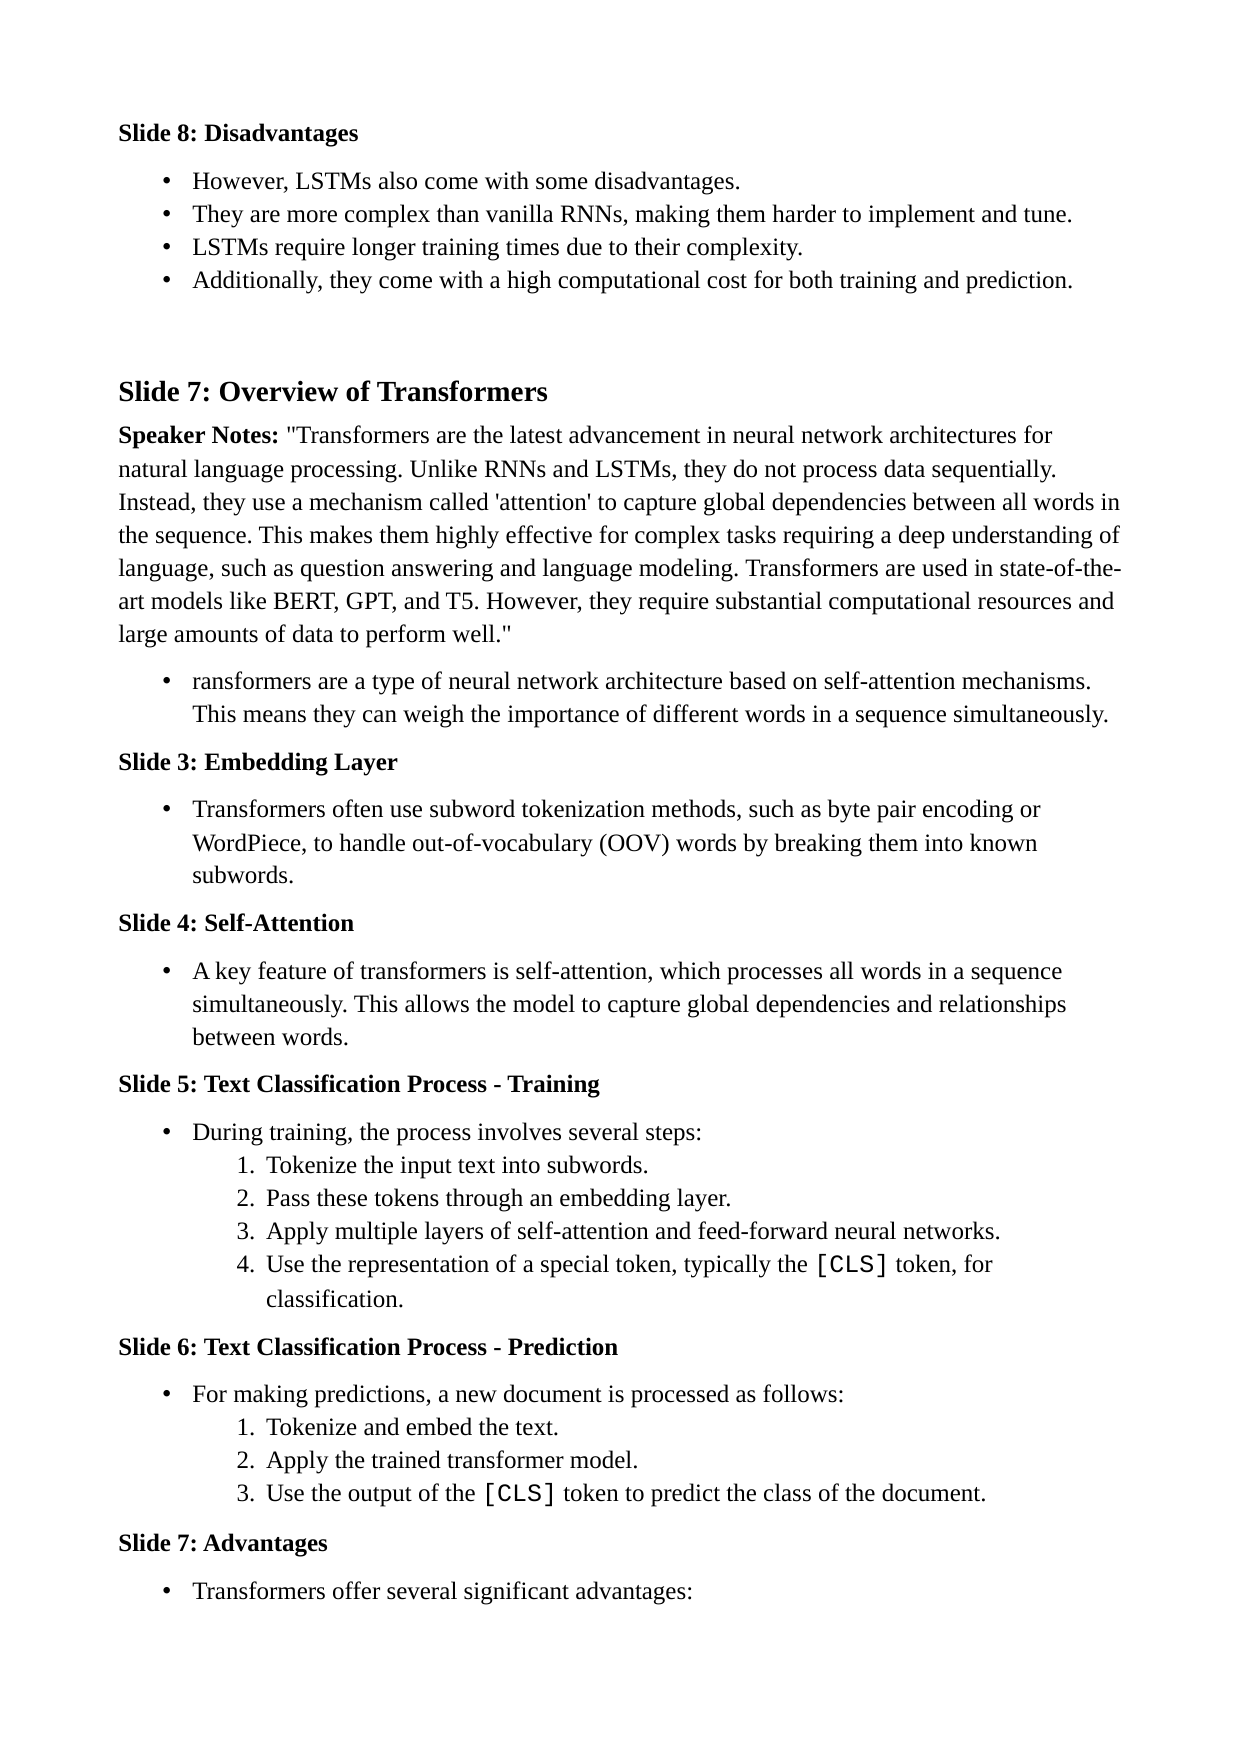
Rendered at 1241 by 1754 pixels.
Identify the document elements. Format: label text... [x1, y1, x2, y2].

text Slide 8: Disadvantages [118, 118, 1122, 147]
text Slide 6: Text Classification Process - Prediction [118, 1332, 1122, 1361]
list Additionally, they come with a high computational cost for both training and prediction. [162, 265, 1122, 293]
list LSTMs require longer training times due to their complexity. [162, 232, 1122, 261]
list They are more complex than vanilla RNNs, making them harder to implement and tune. [162, 199, 1122, 227]
text Slide 4: Self-Attention [118, 908, 1122, 937]
text Slide 5: Text Classification Process - Training [118, 1069, 1122, 1098]
list Use the representation of a special token, typically the [CLS] token, for classification. [236, 1249, 1122, 1313]
list Tokenize and embed the text. [236, 1412, 1122, 1441]
list For making predictions, a new document is processed as follows: [162, 1379, 1122, 1408]
text Slide 3: Embedding Layer [118, 747, 1122, 776]
text Speaker Notes: "Transformers are the latest advancement in neural network architectures for natural language processing. Unlike RNNs and LSTMs, they do not process data sequentially. Instead, they use a mechanism called 'attention' to capture global dependencies between all words in the sequence. This makes them highly effective for complex tasks requiring a deep understanding of language, such as question answering and language modeling. Transformers are used in state-of-the-art models like BERT, GPT, and T5. However, they require substantial computational resources and large amounts of data to perform well." [118, 421, 1122, 647]
list Pass these tokens through an embedding layer. [236, 1183, 1122, 1212]
list Use the output of the [CLS] token to predict the class of the document. [236, 1478, 1122, 1509]
list Transformers often use subword tokenization methods, such as byte pair encoding or WordPiece, to handle out-of-vocabulary (OOV) words by breaking them into known subwords. [162, 794, 1122, 889]
list ransformers are a type of neural network architecture based on self-attention mechanisms. This means they can weigh the importance of different words in a sequence simultaneously. [162, 666, 1122, 728]
list Transformers offer several significant advantages: [162, 1576, 1122, 1605]
list Apply the trained transformer model. [236, 1446, 1122, 1474]
list However, LSTMs also come with some disadvantages. [162, 166, 1122, 194]
list Tokenize the input text into subwords. [236, 1150, 1122, 1179]
list A key feature of transformers is self-attention, which processes all words in a sequence simultaneously. This allows the model to capture global dependencies and relationships between words. [162, 956, 1122, 1051]
subtitle Slide 7: Overview of Transformers [118, 374, 1122, 408]
text Slide 7: Advantages [118, 1528, 1122, 1557]
list During training, the process involves several steps: [162, 1117, 1122, 1146]
list Apply multiple layers of self-attention and feed-forward neural networks. [236, 1216, 1122, 1245]
